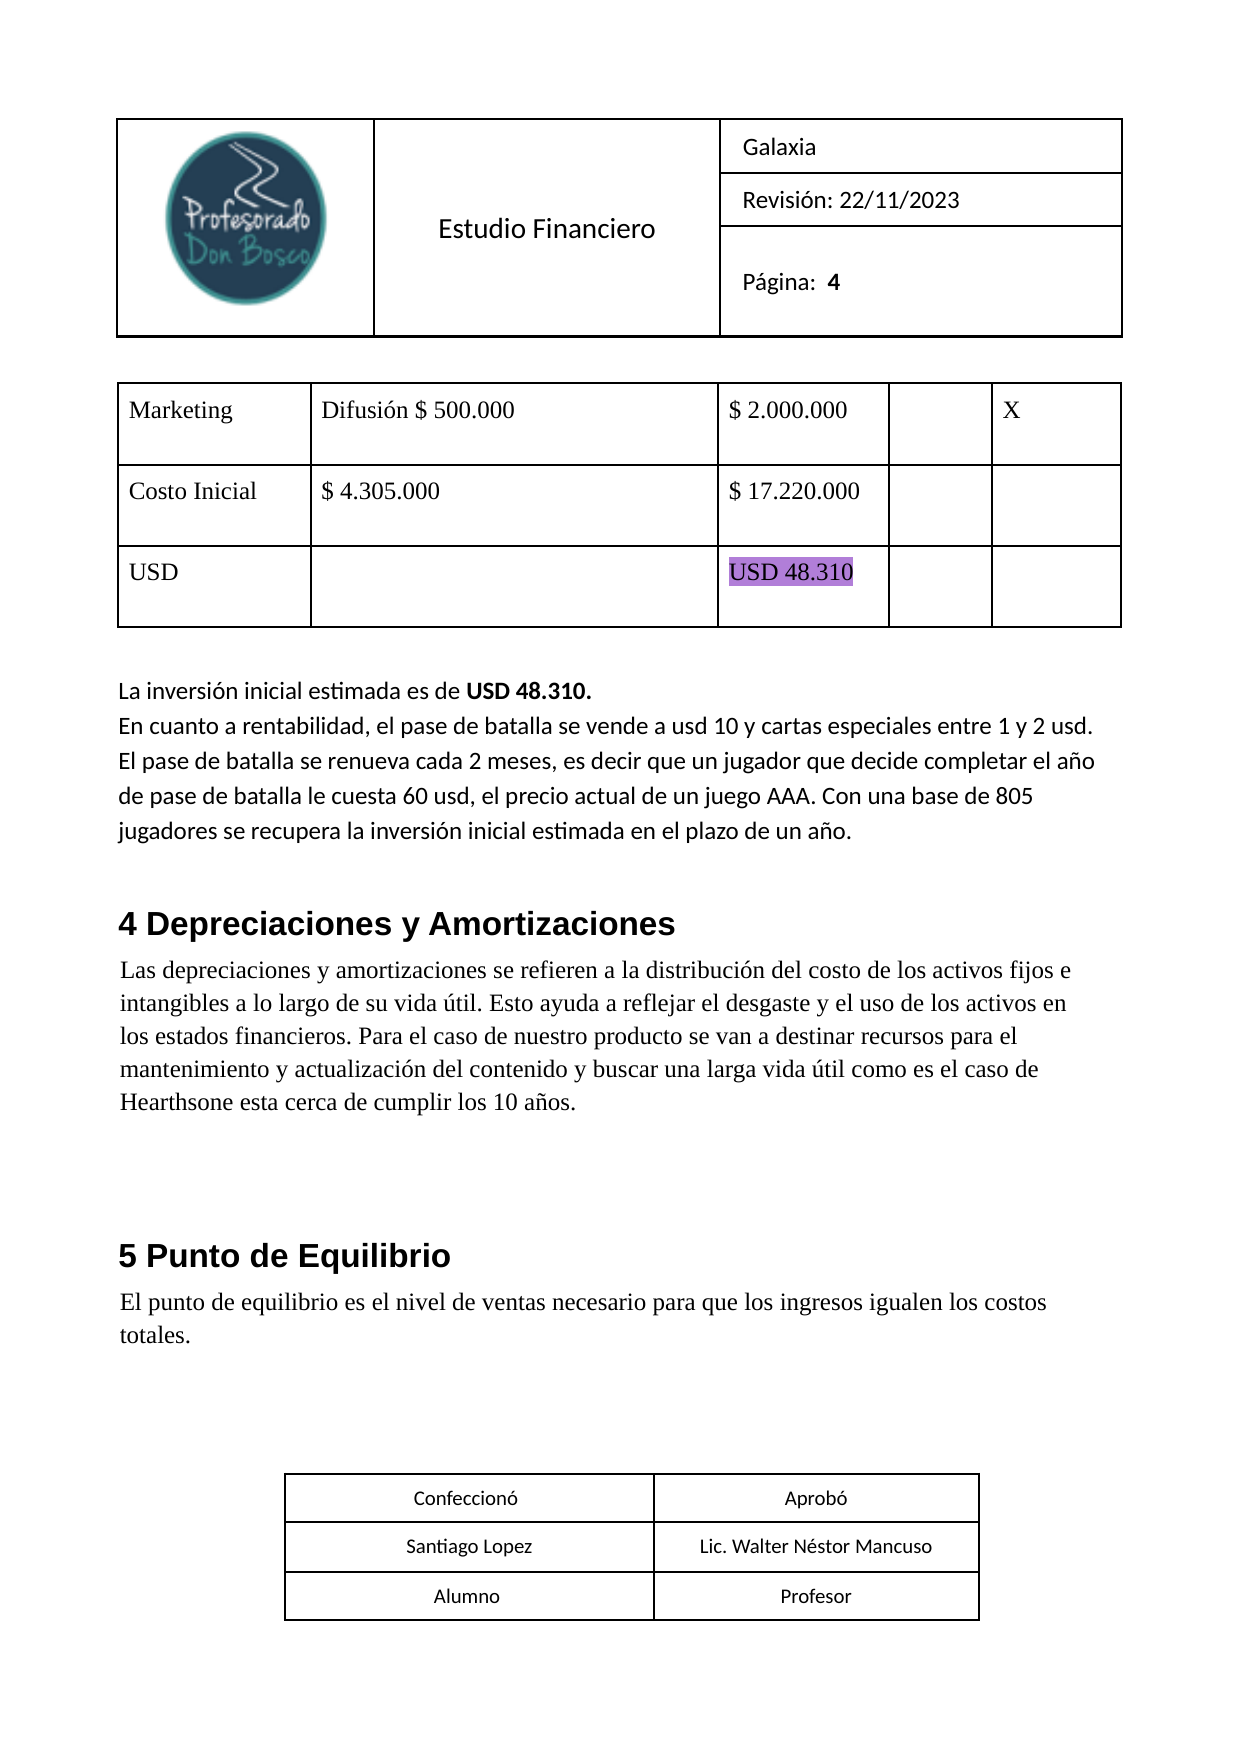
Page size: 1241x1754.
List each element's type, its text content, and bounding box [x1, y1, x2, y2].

subtitle 4 Depreciaciones y Amortizaciones [118, 904, 1123, 943]
table_cell $ 4.305.000 [312, 466, 717, 544]
table_cell [890, 384, 991, 463]
picture [162, 130, 329, 310]
table_cell X [993, 384, 1120, 463]
table_cell [890, 466, 991, 544]
text El pase de batalla se renueva cada 2 meses, es decir que un jugador que decide completar el año de pase de batalla le cuesta 60 usd, el precio actual de un juego AAA. Con una base de 805 jugadores se recupera la inversión inicial estimada en el plazo de un año. [118, 745, 1123, 846]
text Las depreciaciones y amortizaciones se refieren a la distribución del costo de los activos fijos e intangibles a lo largo de su vida útil. Esto ayuda a reflejar el desgaste y el uso de los activos en los estados financieros. Para el caso de nuestro producto se van a destinar recursos para el mantenimiento y actualización del contenido y buscar una larga vida útil como es el caso de Hearthsone esta cerca de cumplir los 10 años. [119, 955, 1073, 1116]
text El punto de equilibrio es el nivel de ventas necesario para que los ingresos igualen los costos totales. [119, 1287, 1072, 1349]
table_cell USD [119, 547, 310, 626]
table_cell Marketing [119, 384, 310, 463]
table_cell [993, 466, 1120, 544]
subtitle 5 Punto de Equilibrio [118, 1236, 1123, 1275]
table_cell Difusión $ 500.000 [312, 384, 717, 463]
text En cuanto a rentabilidad, el pase de batalla se vende a usd 10 y cartas especiales entre 1 y 2 usd. [118, 710, 1123, 741]
table_cell $ 2.000.000 [719, 384, 888, 463]
text La inversión inicial estimada es de USD 48.310. [118, 675, 1123, 706]
table_cell $ 17.220.000 [719, 466, 888, 544]
table_cell [890, 547, 991, 626]
table_cell USD 48.310 [719, 547, 888, 626]
table_cell [993, 547, 1120, 626]
table_cell [312, 547, 717, 626]
table_cell Costo Inicial [119, 466, 310, 544]
